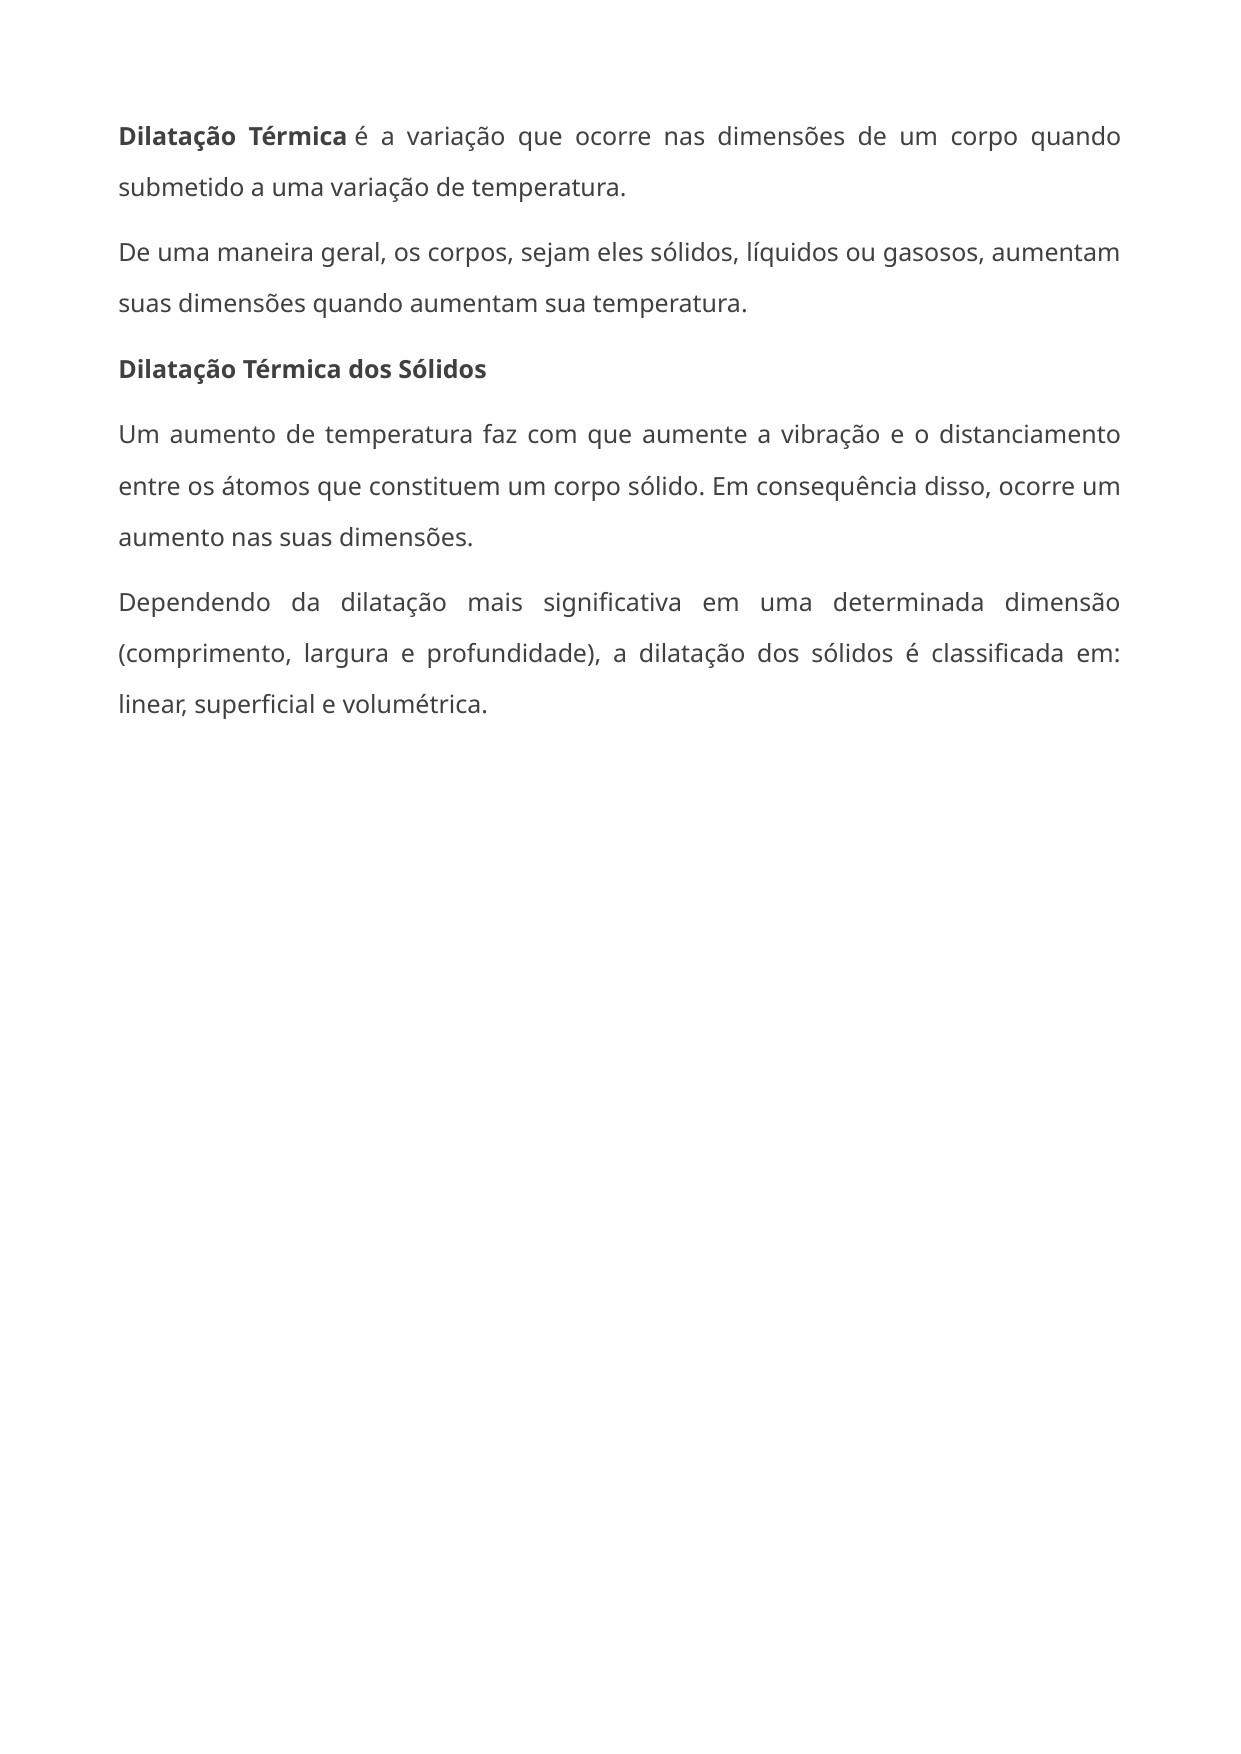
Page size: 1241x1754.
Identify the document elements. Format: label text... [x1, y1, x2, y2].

text Um aumento de temperatura faz com que aumente a vibração e o distanciamento entre os átomos que constituem um corpo sólido. Em consequência disso, ocorre um aumento nas suas dimensões. [118, 417, 1122, 553]
text De uma maneira geral, os corpos, sejam eles sólidos, líquidos ou gasosos, aumentam suas dimensões quando aumentam sua temperatura. [118, 235, 1122, 320]
subtitle Dilatação Térmica dos Sólidos [118, 351, 1122, 386]
text Dependendo da dilatação mais significativa em uma determinada dimensão (comprimento, largura e profundidade), a dilatação dos sólidos é classificada em: linear, superficial e volumétrica. [118, 585, 1122, 721]
text Dilatação Térmica é a variação que ocorre nas dimensões de um corpo quando submetido a uma variação de temperatura. [118, 118, 1122, 203]
